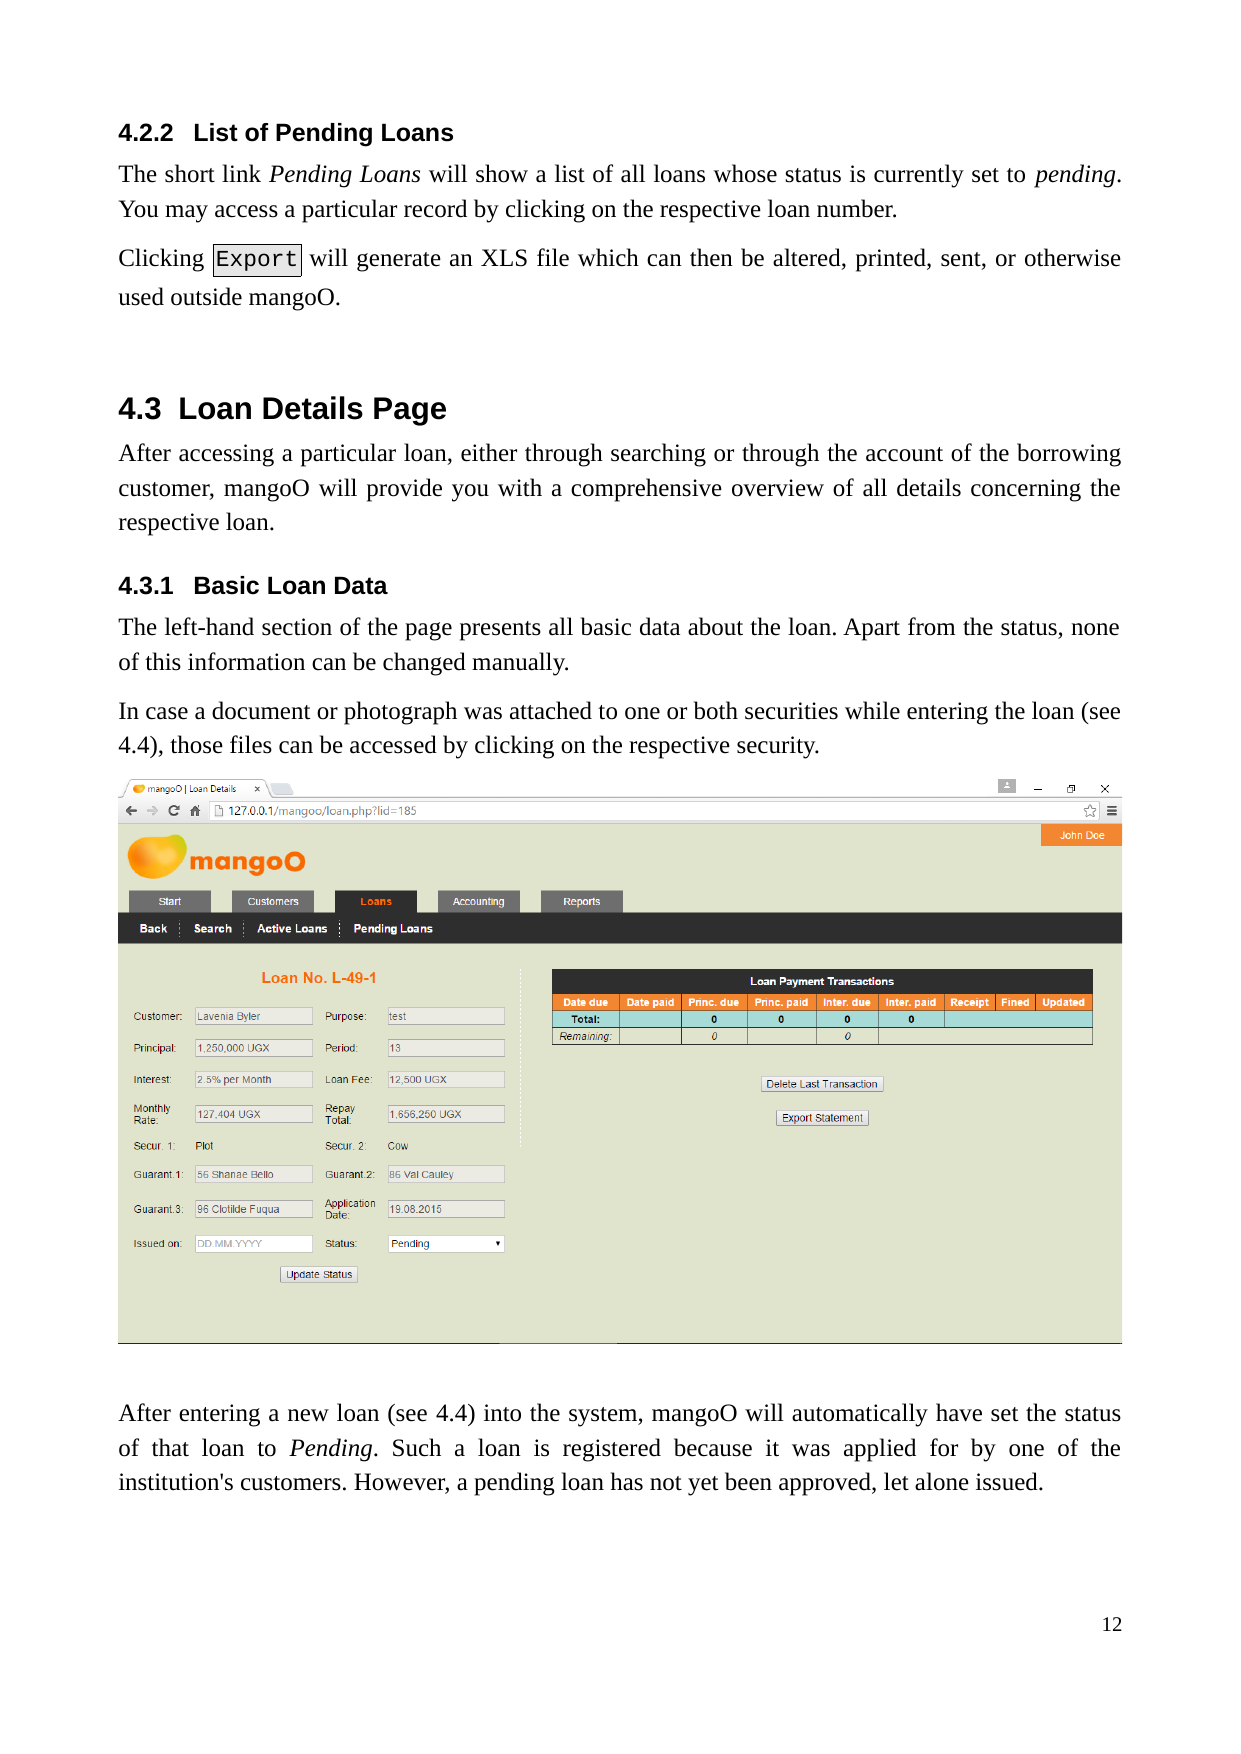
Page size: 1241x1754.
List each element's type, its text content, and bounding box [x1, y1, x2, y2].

subtitle List of Pending Loans [118, 118, 1122, 147]
text After entering a new loan (see 4.4) into the system, mangoO will automatically have set the status of that loan to Pending. Such a loan is registered because it was applied for by one of the institution's customers. However, a pending loan has not yet been approved, let alone issued. [118, 1398, 1122, 1496]
text The short link Pending Loans will show a list of all loans whose status is currently set to pending. You may access a particular record by clicking on the respective loan number. [118, 159, 1122, 223]
text After accessing a particular loan, either through searching or through the account of the borrowing customer, mangoO will provide you with a comprehensive overview of all details concerning the respective loan. [118, 438, 1122, 536]
text Clicking Export will generate an XLS file which can then be altered, printed, sent, or otherwise used outside mangoO. [118, 243, 1122, 311]
text The left-hand section of the page presents all basic data about the loan. Apart from the status, none of this information can be changed manually. [118, 612, 1122, 675]
subtitle Loan Details Page [118, 390, 1122, 426]
subtitle Basic Loan Data [118, 571, 1122, 600]
text In case a document or photograph was attached to one or both securities while entering the loan (see 4.4), those files can be accessed by clicking on the respective security. [118, 696, 1122, 759]
picture [118, 779, 1123, 1344]
